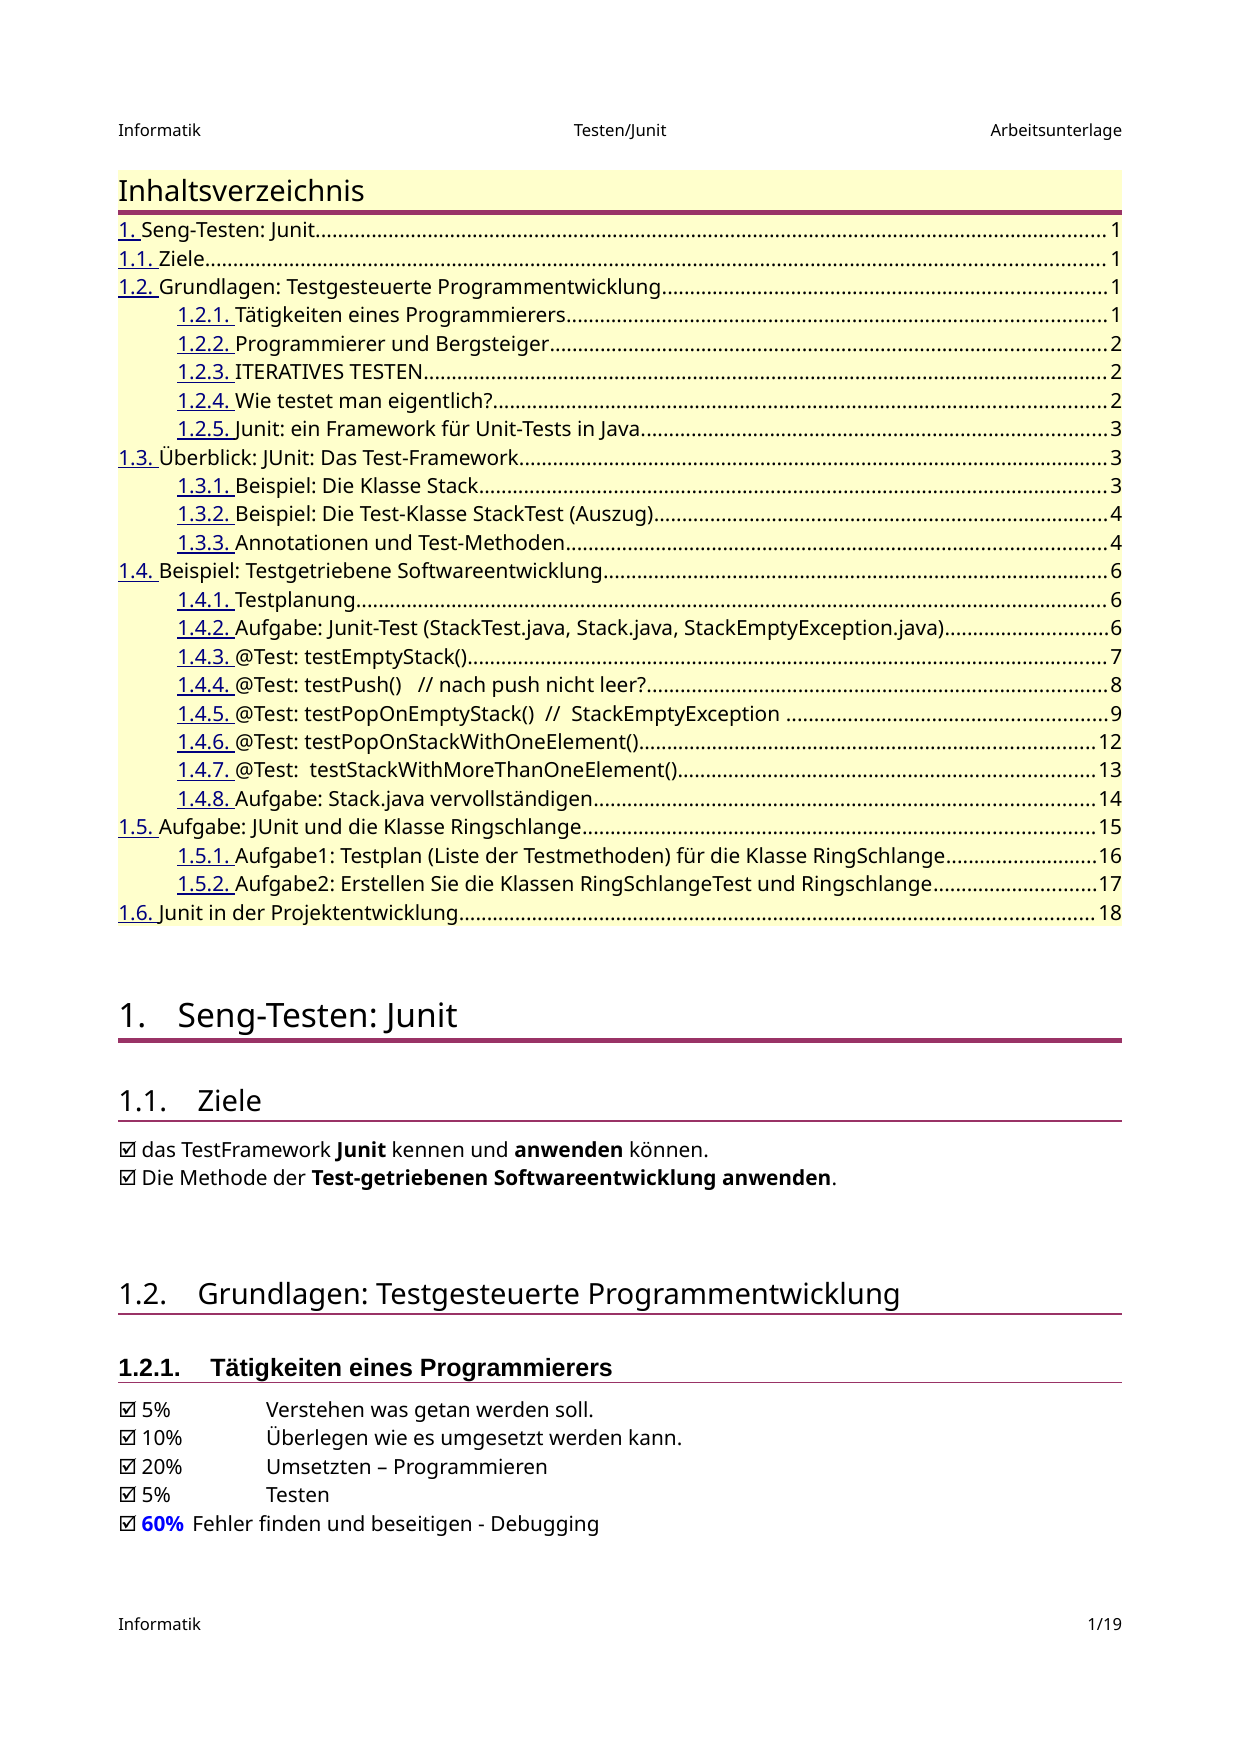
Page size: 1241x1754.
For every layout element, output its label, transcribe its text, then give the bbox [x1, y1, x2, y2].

text 1.4.2. Aufgabe: Junit-Test (StackTest.java, Stack.java, StackEmptyException.java) 6 [177, 613, 1122, 642]
text 1.2.5. Junit: ein Framework für Unit-Tests in Java. 3 [177, 414, 1122, 443]
list 10% Überlegen wie es umgesetzt werden kann. [118, 1423, 1122, 1452]
text 1.2.2. Programmierer und Bergsteiger 2 [177, 329, 1122, 357]
text 1. Seng-Testen: Junit 1 [118, 215, 1122, 244]
text 1.5.2. Aufgabe2: Erstellen Sie die Klassen RingSchlangeTest und Ringschlange 17 [177, 869, 1122, 898]
text 1.4.8. Aufgabe: Stack.java vervollständigen 14 [177, 784, 1122, 812]
subtitle Tätigkeiten eines Programmierers [118, 1353, 1122, 1382]
text 1.3.3. Annotationen und Test-Methoden 4 [177, 528, 1122, 556]
text 1.4.6. @Test: testPopOnStackWithOneElement() 12 [177, 727, 1122, 756]
list 5% Verstehen was getan werden soll. [118, 1395, 1122, 1423]
list 5% Testen [118, 1480, 1122, 1509]
text 1.3.1. Beispiel: Die Klasse Stack 3 [177, 471, 1122, 499]
text 1.5.1. Aufgabe1: Testplan (Liste der Testmethoden) für die Klasse RingSchlange 16 [177, 841, 1122, 869]
subtitle Inhaltsverzeichnis [118, 170, 1122, 210]
text 1.3.2. Beispiel: Die Test-Klasse StackTest (Auszug) 4 [177, 499, 1122, 528]
text 1.1. Ziele 1 [118, 244, 1122, 272]
text 1.2.1. Tätigkeiten eines Programmierers 1 [177, 301, 1122, 329]
list Die Methode der Test-getriebenen Softwareentwicklung anwenden. [118, 1163, 1122, 1192]
text 1.2.4. Wie testet man eigentlich? 2 [177, 386, 1122, 414]
subtitle Seng-Testen: Junit [118, 992, 1122, 1038]
text 1.4.4. @Test: testPush() // nach push nicht leer? 8 [177, 670, 1122, 699]
text 1.4.7. @Test: testStackWithMoreThanOneElement() 13 [177, 756, 1122, 784]
text 1.5. Aufgabe: JUnit und die Klasse Ringschlange 15 [118, 812, 1122, 841]
subtitle Grundlagen: Testgesteuerte Programmentwicklung [118, 1273, 1122, 1313]
text 1.4.1. Testplanung 6 [177, 585, 1122, 613]
list das TestFramework Junit kennen und anwenden können. [118, 1135, 1122, 1163]
subtitle Ziele [118, 1081, 1122, 1120]
text 1.2.3. ITERATIVES TESTEN 2 [177, 357, 1122, 386]
text 1.4.5. @Test: testPopOnEmptyStack() // StackEmptyException 9 [177, 699, 1122, 727]
text 1.3. Überblick: JUnit: Das Test-Framework 3 [118, 443, 1122, 471]
list 20% Umsetzten – Programmieren [118, 1452, 1122, 1480]
text 1.4. Beispiel: Testgetriebene Softwareentwicklung 6 [118, 556, 1122, 585]
text 1.2. Grundlagen: Testgesteuerte Programmentwicklung 1 [118, 272, 1122, 301]
text 1.6. Junit in der Projektentwicklung 18 [118, 898, 1122, 926]
list 60% Fehler finden und beseitigen - Debugging [118, 1509, 1122, 1537]
text 1.4.3. @Test: testEmptyStack() 7 [177, 642, 1122, 670]
